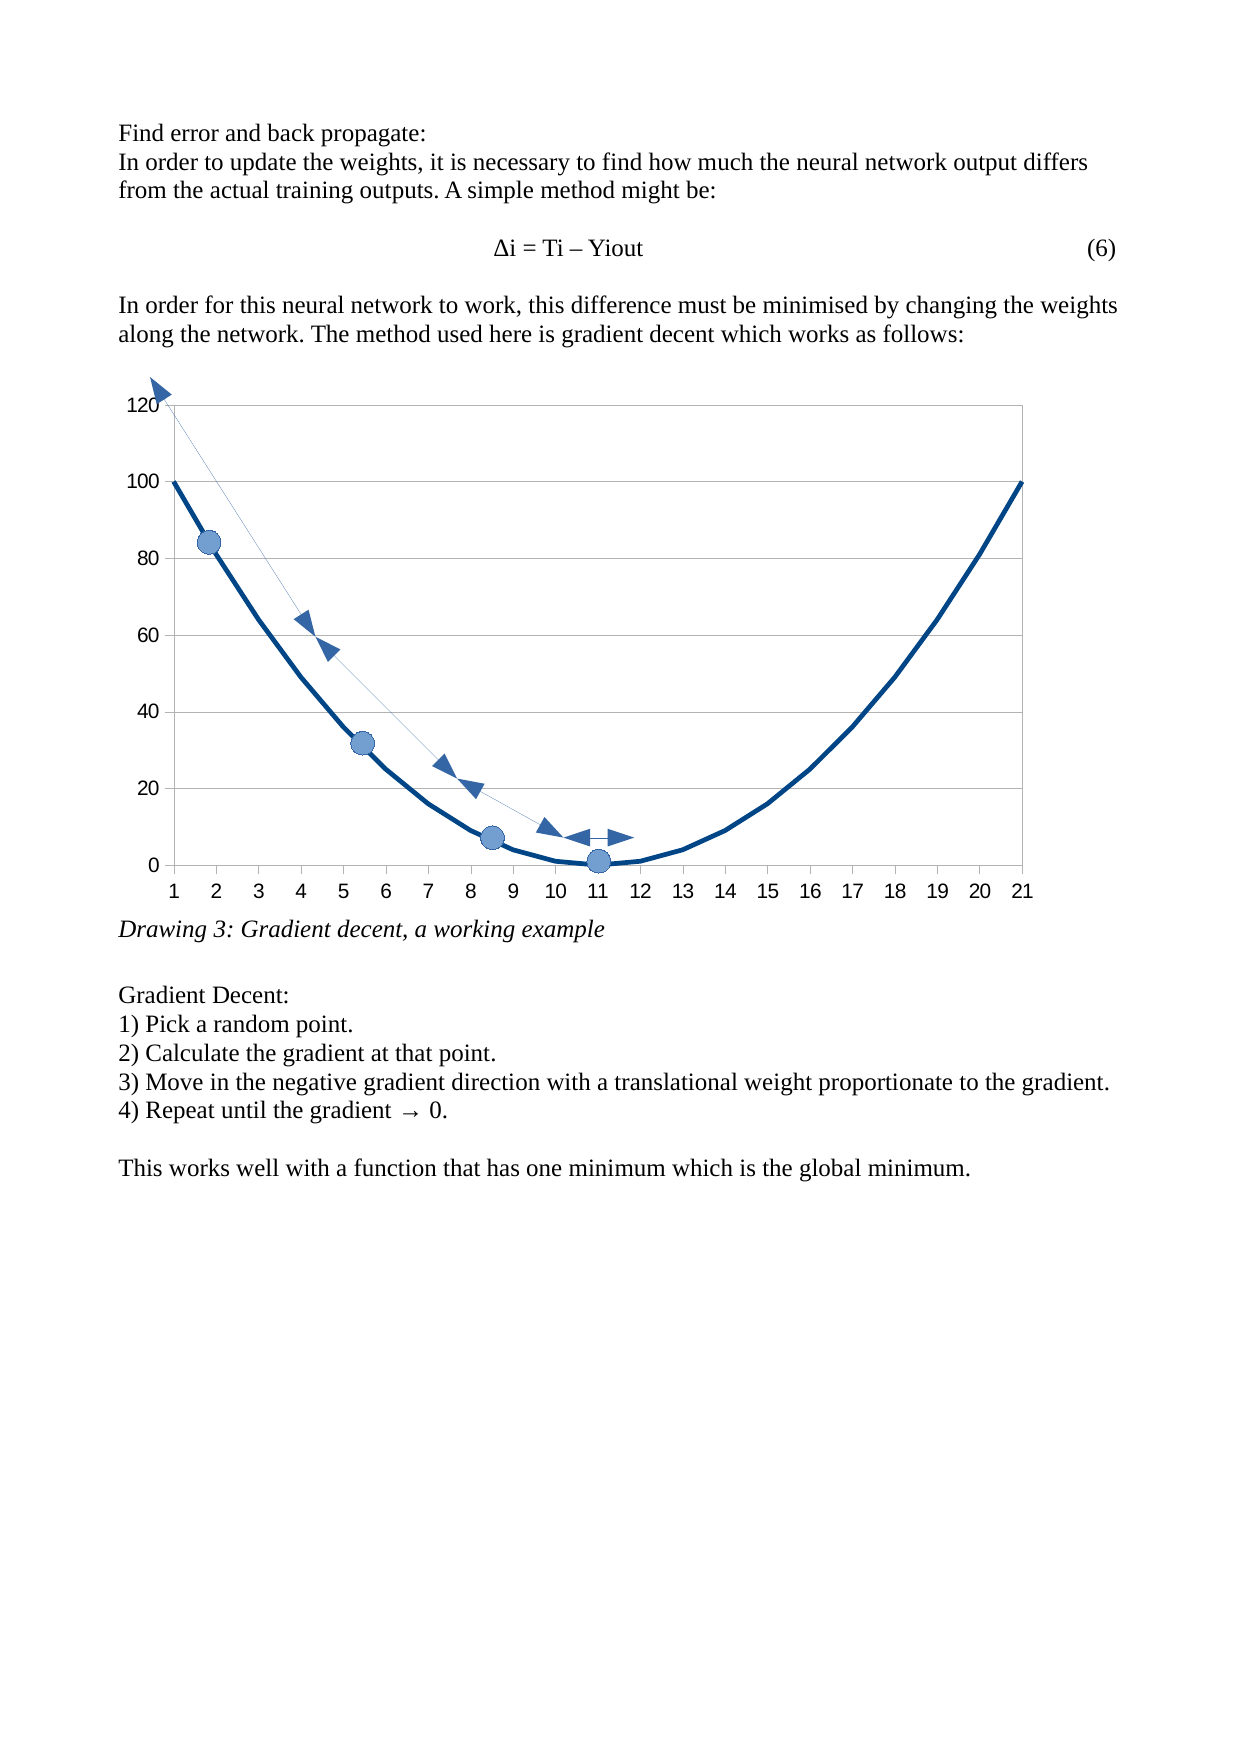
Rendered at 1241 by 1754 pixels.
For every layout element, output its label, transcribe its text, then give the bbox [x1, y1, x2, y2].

text Δi = Ti – Yiout (6) [118, 233, 1122, 262]
text 2) Calculate the gradient at that point. [118, 1038, 1122, 1067]
text Gradient Decent: [118, 981, 1122, 1009]
text Find error and back propagate: [118, 118, 1122, 147]
text This works well with a function that has one minimum which is the global minimum. [118, 1153, 1122, 1182]
text Drawing 3: Gradient decent, a working example [118, 914, 1063, 943]
text In order to update the weights, it is necessary to find how much the neural network output differs from the actual training outputs. A simple method might be: [118, 147, 1122, 204]
text 4) Repeat until the gradient → 0. [118, 1096, 1122, 1124]
text 1) Pick a random point. [118, 1009, 1122, 1038]
text 3) Move in the negative gradient direction with a translational weight proportionate to the gradient. [118, 1067, 1122, 1096]
text In order for this neural network to work, this difference must be minimised by changing the weights along the network. The method used here is gradient decent which works as follows: [118, 291, 1122, 348]
